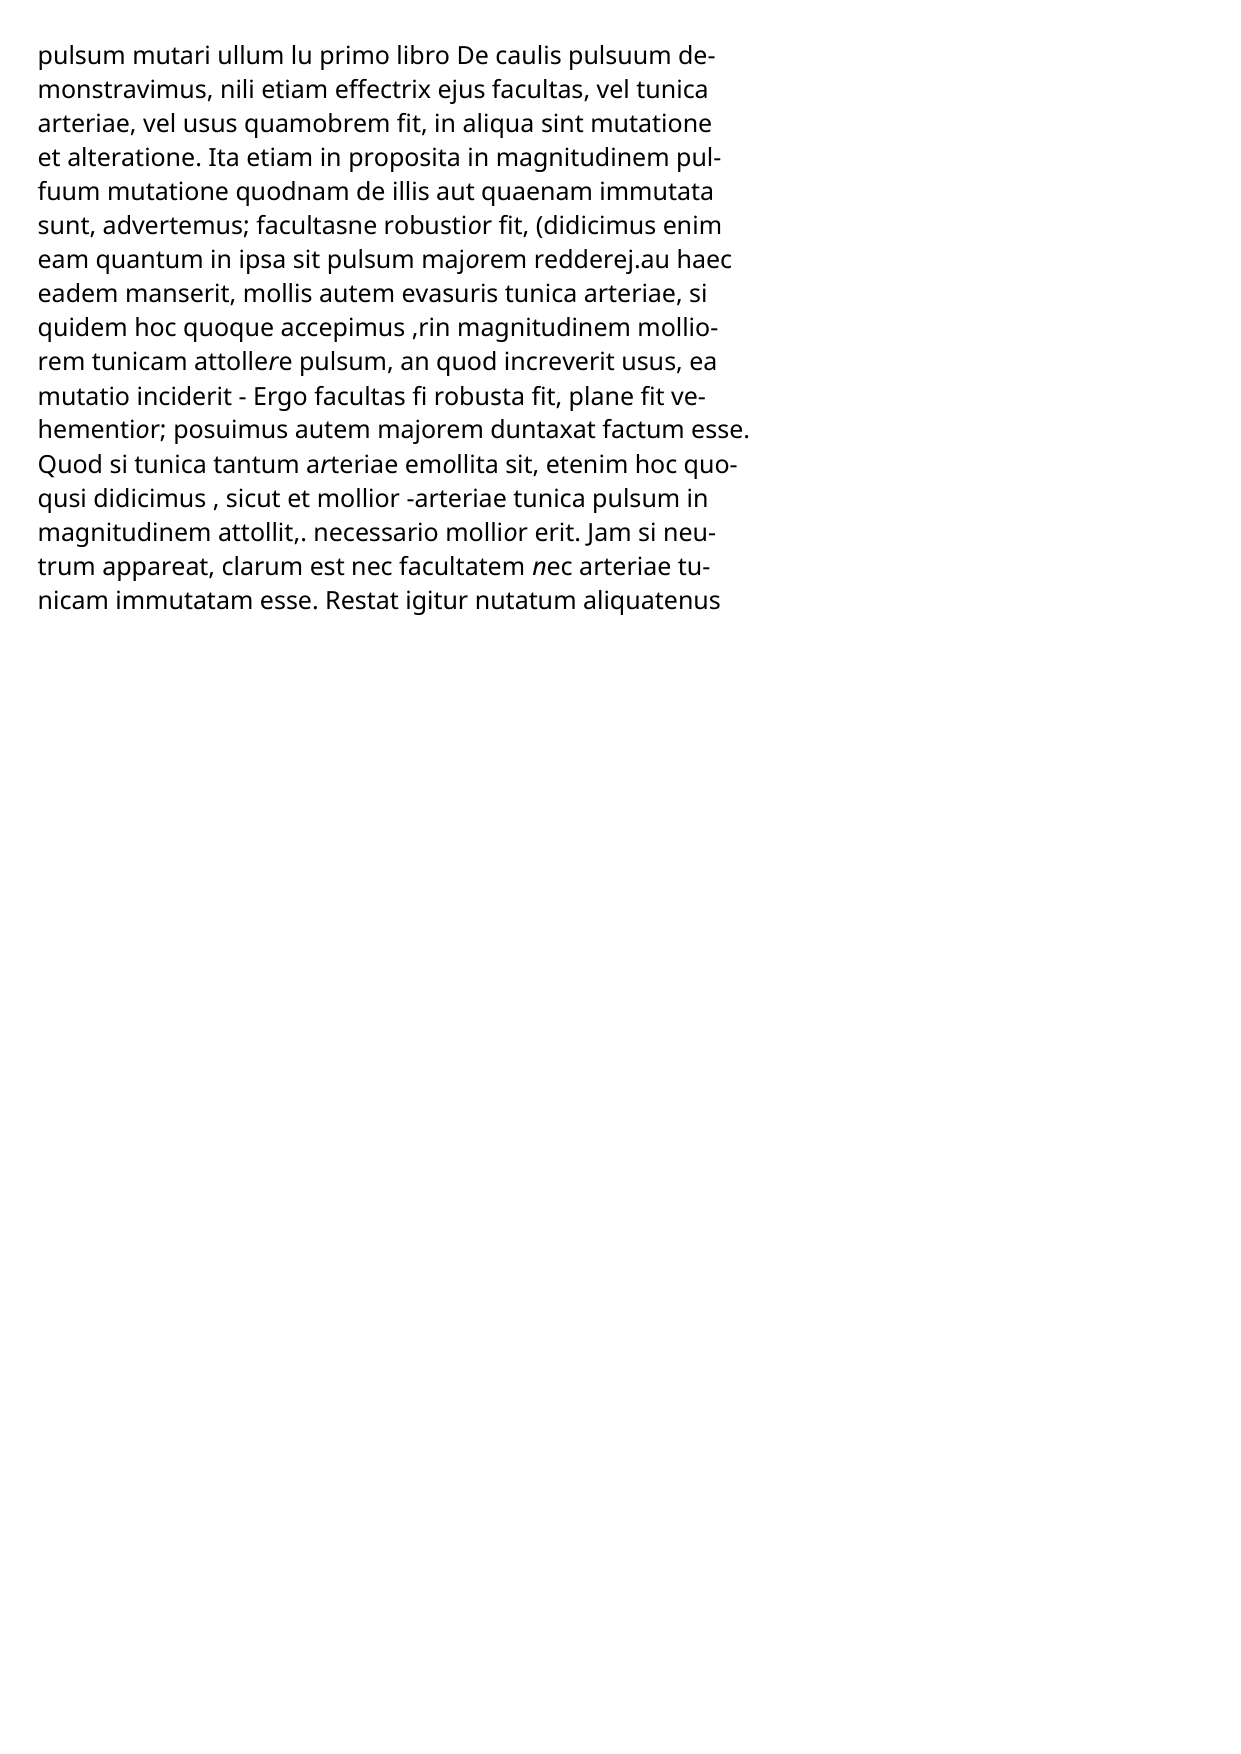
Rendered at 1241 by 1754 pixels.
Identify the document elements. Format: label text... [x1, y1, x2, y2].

text pulsum mutari ullum lu primo libro De caulis pulsuum de- monstravimus, nili etiam effectrix ejus facultas, vel tunica arteriae, vel usus quamobrem fit, in aliqua sint mutatione et alteratione. Ita etiam in proposita in magnitudinem pul- fuum mutatione quodnam de illis aut quaenam immutata sunt, advertemus; facultasne robustior fit, (didicimus enim eam quantum in ipsa sit pulsum majorem redderej.au haec eadem manserit, mollis autem evasuris tunica arteriae, si quidem hoc quoque accepimus ,rin magnitudinem mollio- rem tunicam attollere pulsum, an quod increverit usus, ea mutatio inciderit - Ergo facultas fi robusta fit, plane fit ve- hementior; posuimus autem majorem duntaxat factum esse. Quod si tunica tantum arteriae emollita sit, etenim hoc quo- qusi didicimus , sicut et mollior -arteriae tunica pulsum in magnitudinem attollit,. necessario mollior erit. Jam si neu- trum appareat, clarum est nec facultatem nec arteriae tu- nicam immutatam esse. Restat igitur nutatum aliquatenus [37, 37, 1203, 617]
